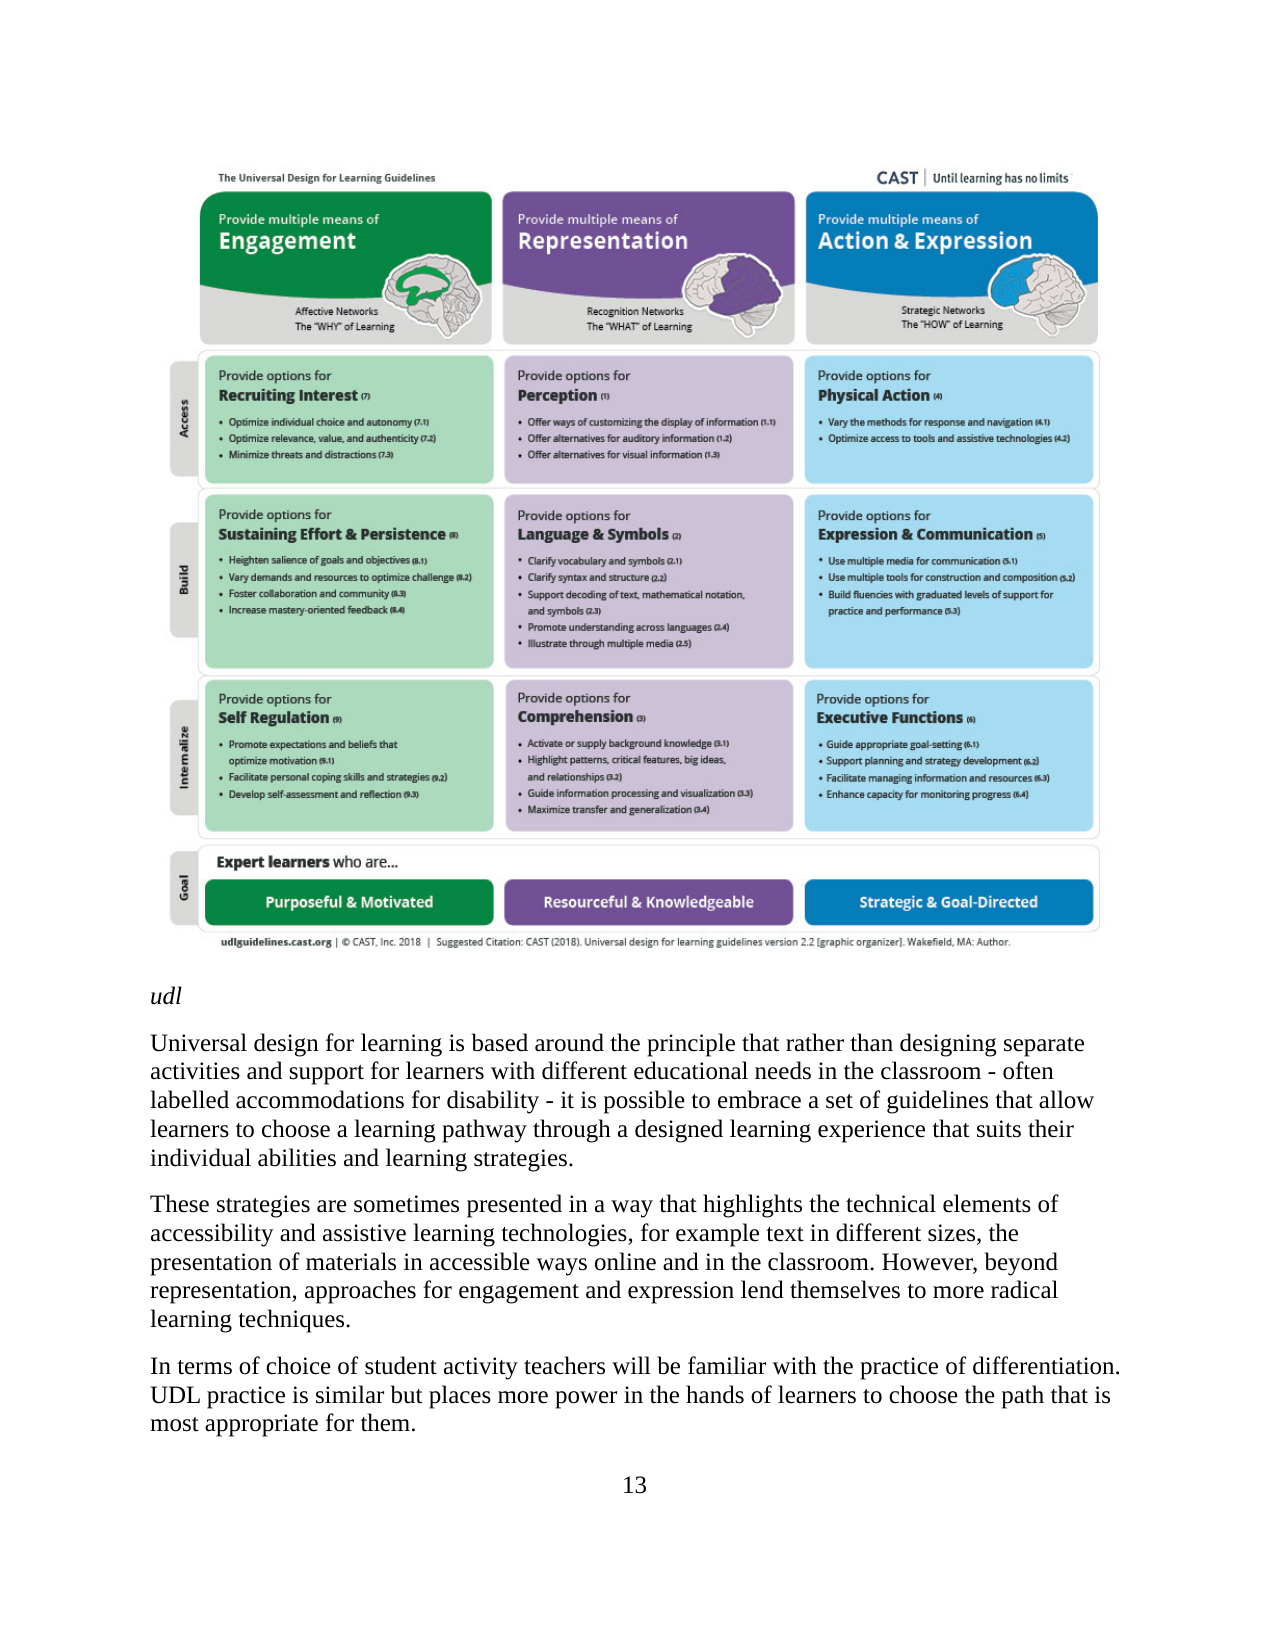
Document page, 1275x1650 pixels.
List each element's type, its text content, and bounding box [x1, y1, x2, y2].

text In terms of choice of student activity teachers will be familiar with the practice of differentiation. UDL practice is similar but places more power in the hands of learners to choose the path that is most appropriate for them. [150, 1351, 1125, 1437]
text Universal design for learning is based around the principle that rather than designing separate activities and support for learners with different educational needs in the classroom - often labelled accommodations for disability - it is possible to embrace a set of guidelines that allow learners to choose a learning pathway through a designed learning experience that suits their individual abilities and learning strategies. [150, 1028, 1125, 1171]
text udl [150, 976, 1125, 1010]
picture [150, 150, 1125, 976]
text These strategies are sometimes presented in a way that highlights the technical elements of accessibility and assistive learning technologies, for example text in different sizes, the presentation of materials in accessible ways online and in the classroom. However, beyond representation, approaches for engagement and expression lend themselves to more radical learning techniques. [150, 1189, 1125, 1333]
